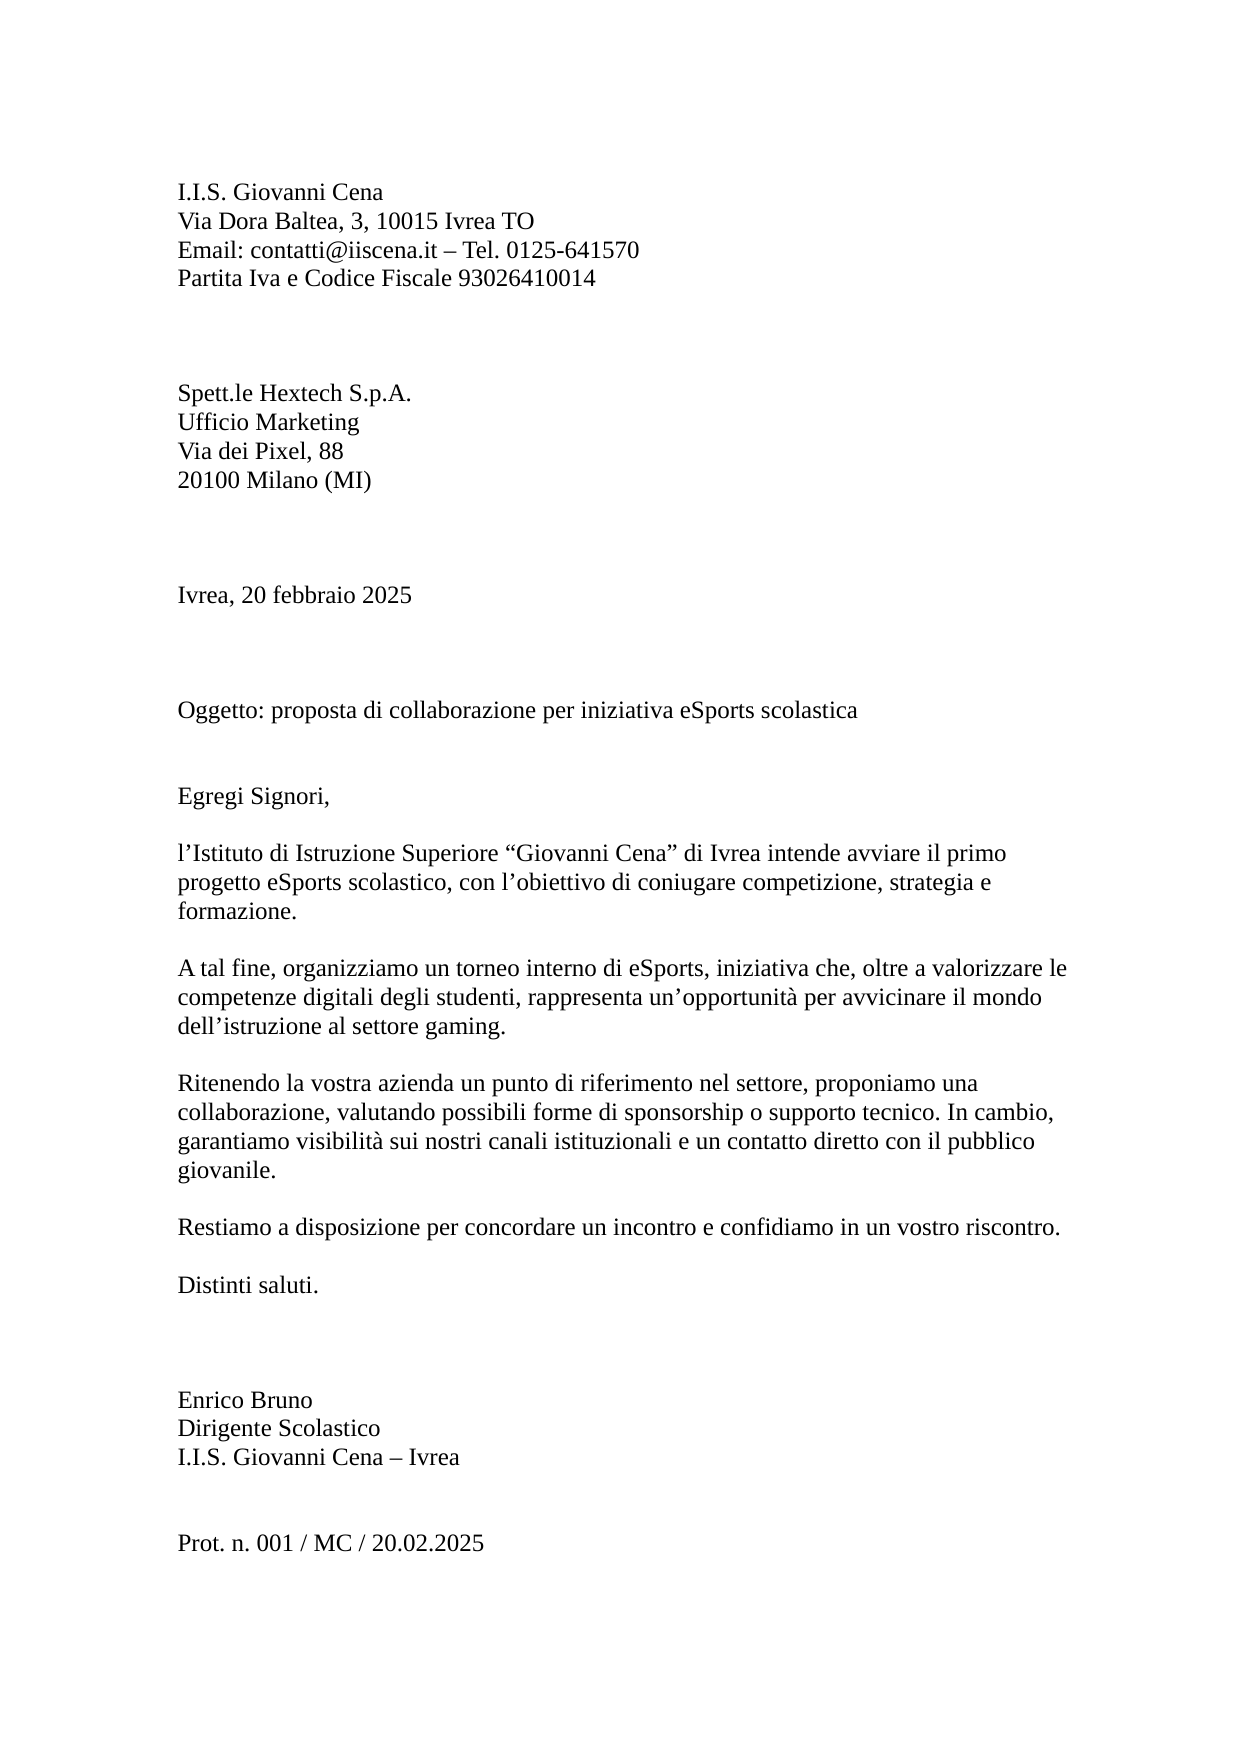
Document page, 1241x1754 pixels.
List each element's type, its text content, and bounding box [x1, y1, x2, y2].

text Email: contatti@iiscena.it – Tel. 0125-641570 [177, 235, 1093, 263]
text Enrico Bruno [177, 1385, 1093, 1413]
text 20100 Milano (MI) [177, 465, 1093, 493]
text Ufficio Marketing [177, 407, 1093, 436]
text I.I.S. Giovanni Cena – Ivrea [177, 1442, 1093, 1471]
text Prot. n. 001 / MC / 20.02.2025 [177, 1528, 1093, 1557]
text Ritenendo la vostra azienda un punto di riferimento nel settore, proponiamo una collaborazione, valutando possibili forme di sponsorship o supporto tecnico. In cambio, garantiamo visibilità sui nostri canali istituzionali e un contatto diretto con il pubblico giovanile. [177, 1068, 1093, 1183]
text Oggetto: proposta di collaborazione per iniziativa eSports scolastica [177, 695, 1093, 723]
text Via Dora Baltea, 3, 10015 Ivrea TO [177, 206, 1093, 235]
text Via dei Pixel, 88 [177, 436, 1093, 465]
text l’Istituto di Istruzione Superiore “Giovanni Cena” di Ivrea intende avviare il primo progetto eSports scolastico, con l’obiettivo di coniugare competizione, strategia e formazione. [177, 838, 1093, 925]
text Dirigente Scolastico [177, 1413, 1093, 1442]
text Partita Iva e Codice Fiscale 93026410014 [177, 263, 1093, 292]
text I.I.S. Giovanni Cena [177, 177, 1093, 206]
text A tal fine, organizziamo un torneo interno di eSports, iniziativa che, oltre a valorizzare le competenze digitali degli studenti, rappresenta un’opportunità per avvicinare il mondo dell’istruzione al settore gaming. [177, 953, 1093, 1040]
text Restiamo a disposizione per concordare un incontro e confidiamo in un vostro riscontro. [177, 1212, 1093, 1241]
text Spett.le Hextech S.p.A. [177, 378, 1093, 407]
text Egregi Signori, [177, 781, 1093, 810]
text Ivrea, 20 febbraio 2025 [177, 580, 1093, 608]
text Distinti saluti. [177, 1270, 1093, 1298]
